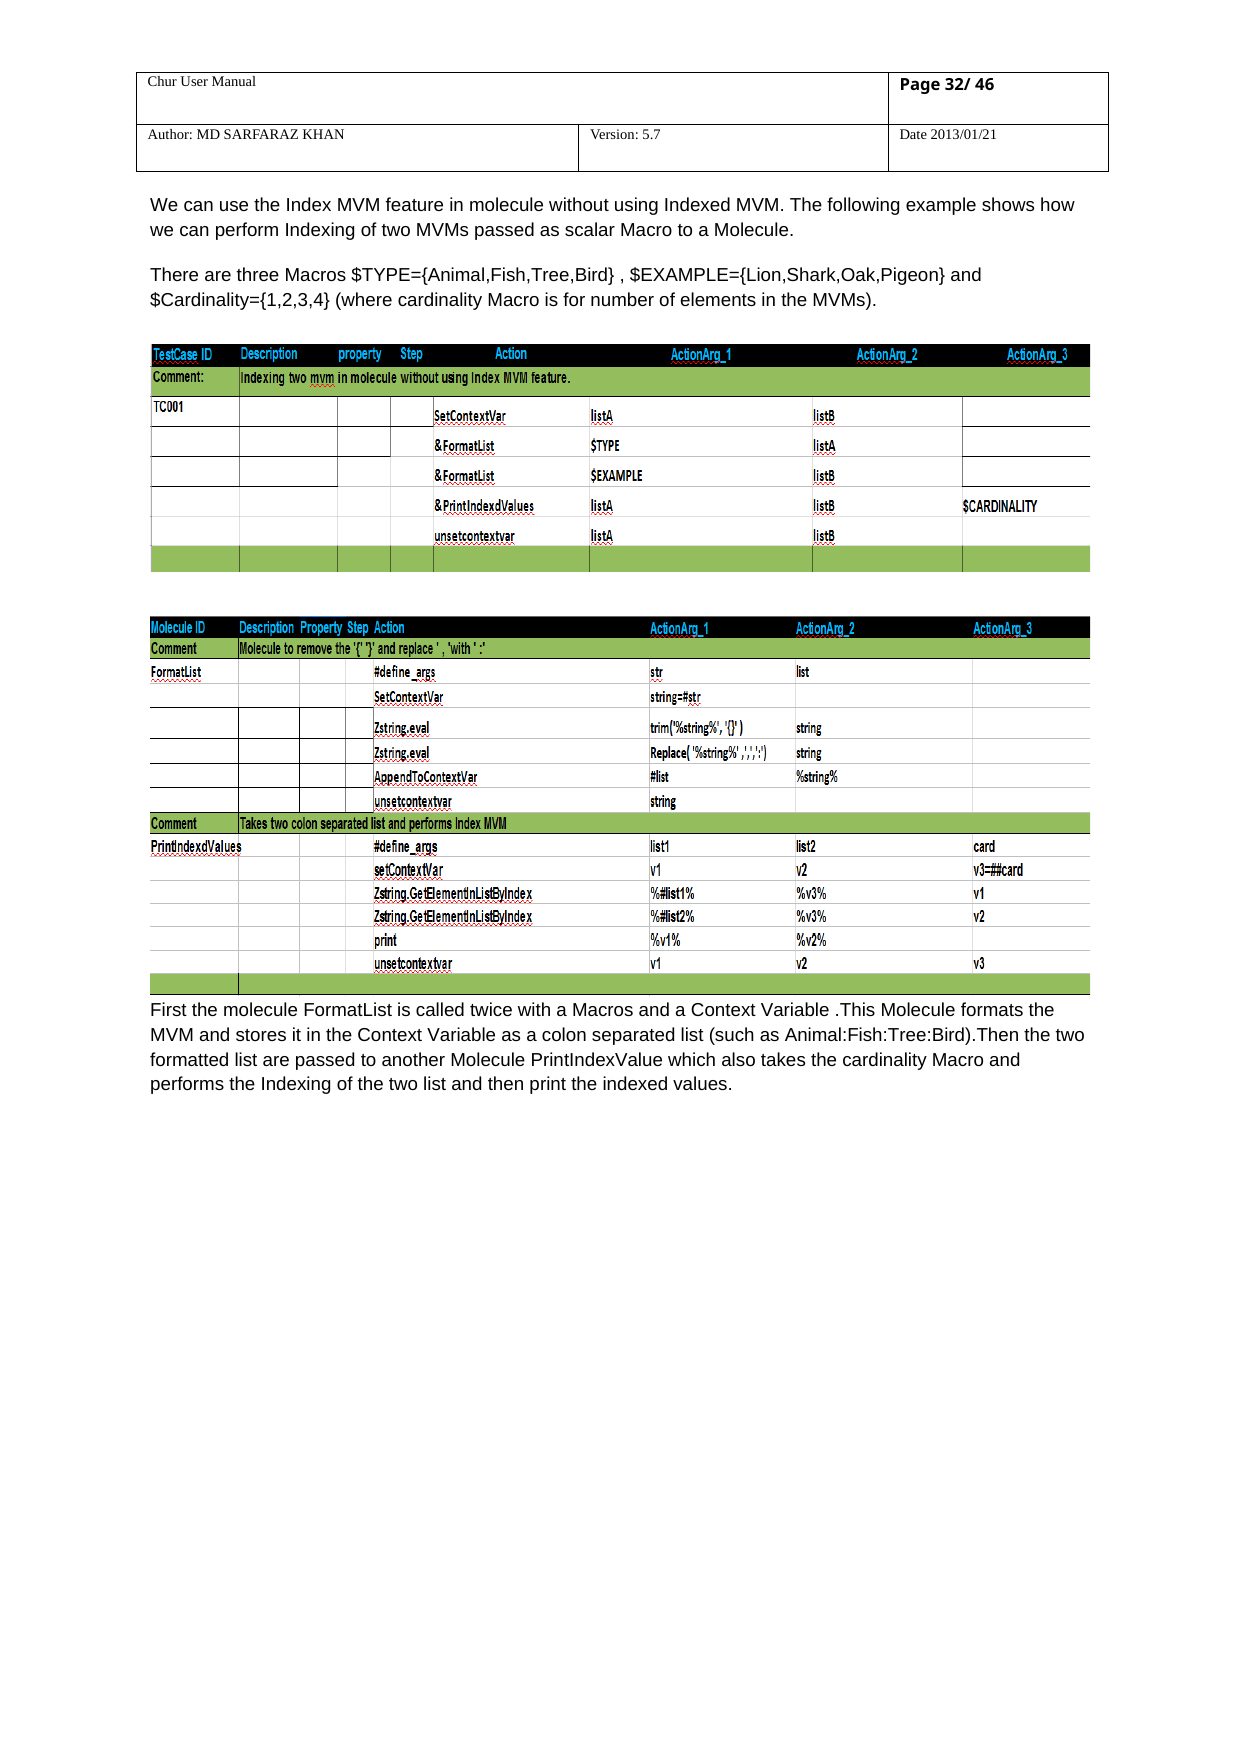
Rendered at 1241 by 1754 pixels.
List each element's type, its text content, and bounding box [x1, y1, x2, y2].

text First the molecule FormatList is called twice with a Macros and a Context Variable .This Molecule formats the MVM and stores it in the Context Variable as a colon separated list (such as Animal:Fish:Tree:Bird).Then the two formatted list are passed to another Molecule PrintIndexValue which also takes the cardinality Macro and performs the Indexing of the two list and then print the indexed values. [150, 996, 1090, 1095]
text We can use the Index MVM feature in molecule without using Indexed MVM. The following example shows how we can perform Indexing of two MVMs passed as scalar Macro to a Molecule. [150, 193, 1090, 240]
text There are three Macros $TYPE={Animal,Fish,Tree,Bird} , $EXAMPLE={Lion,Shark,Oak,Pigeon} and $Cardinality={1,2,3,4} (where cardinality Macro is for number of elements in the MVMs). [150, 264, 1090, 310]
